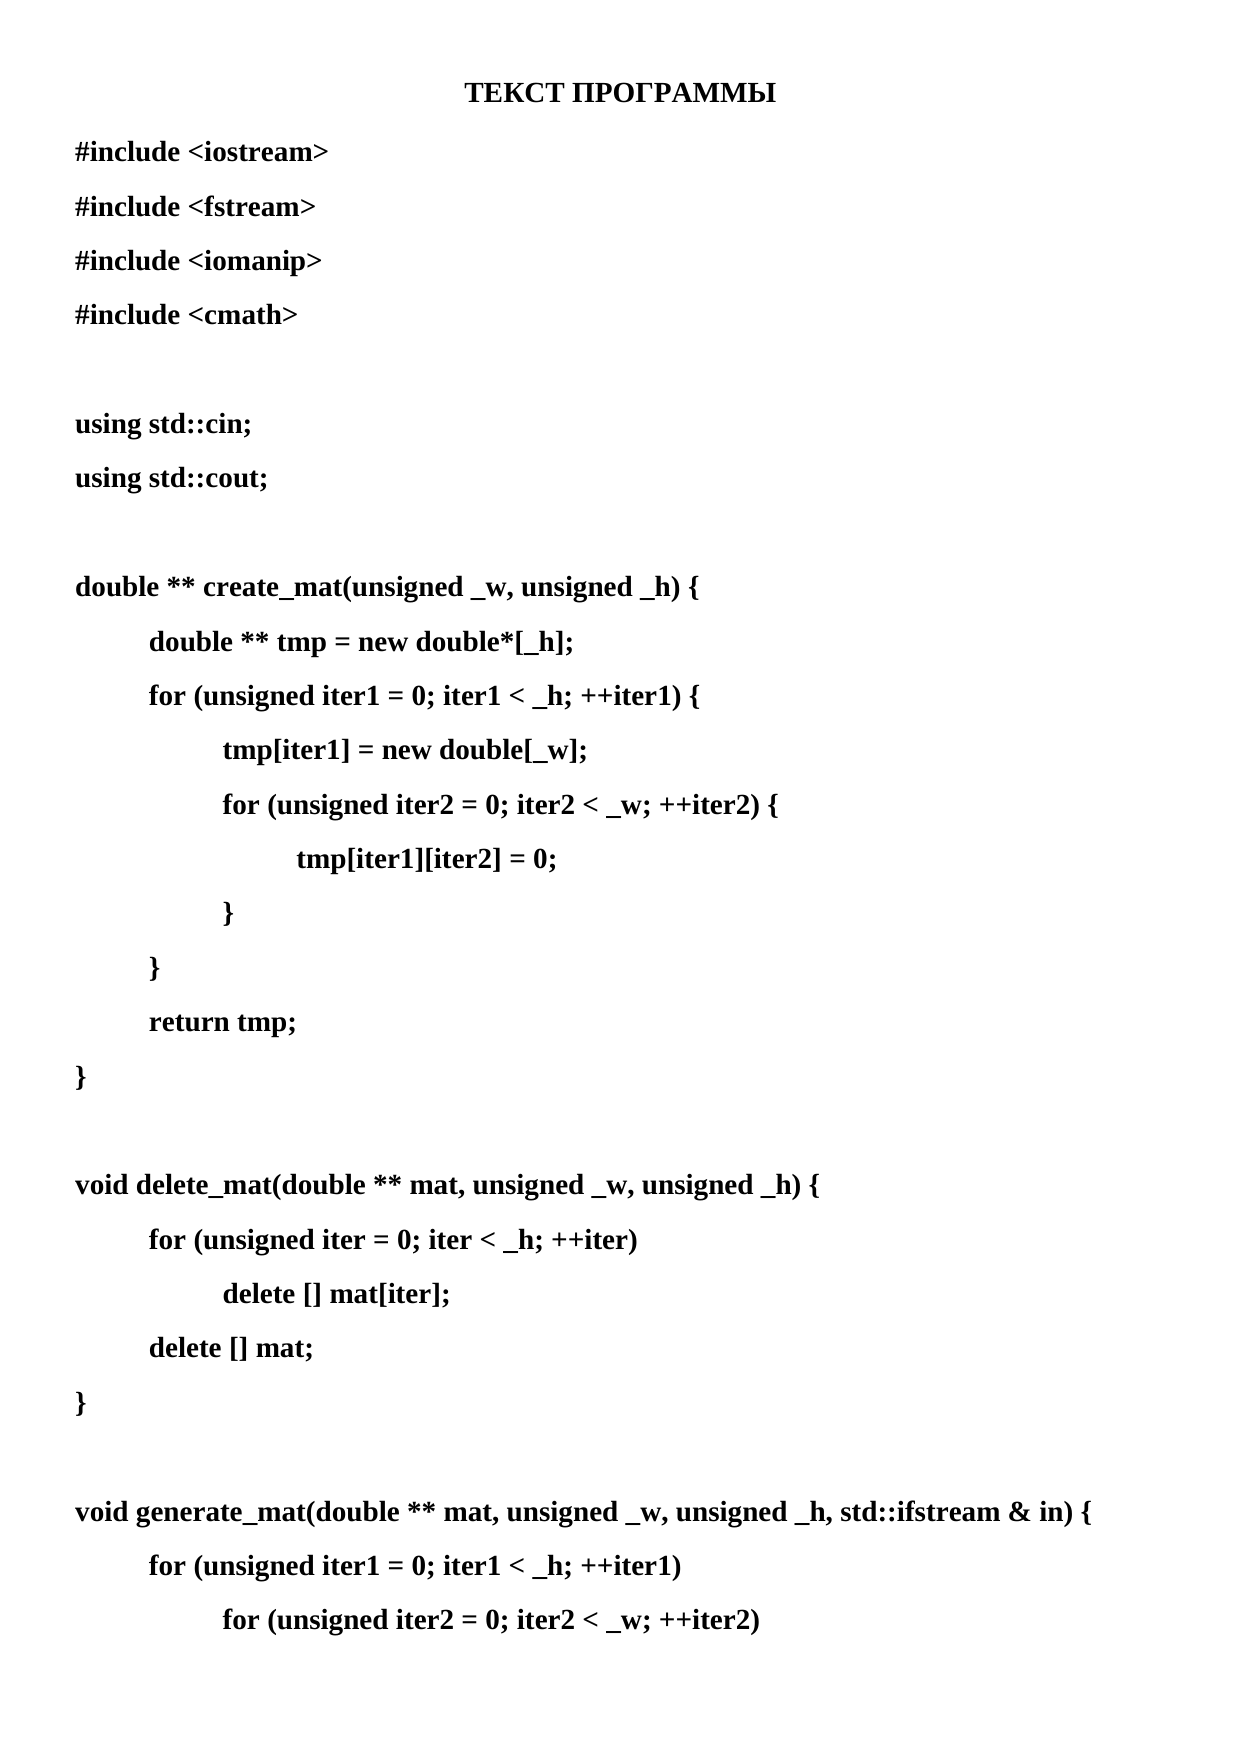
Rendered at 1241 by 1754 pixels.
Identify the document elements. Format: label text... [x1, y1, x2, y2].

text tmp[iter1] = new double[_w]; [75, 732, 1165, 766]
text double ** create_mat(unsigned _w, unsigned _h) { [75, 569, 1165, 603]
text using std::cin; [75, 406, 1165, 440]
text void delete_mat(double ** mat, unsigned _w, unsigned _h) { [75, 1167, 1165, 1201]
text #include <iomanip> [75, 243, 1165, 277]
text #include <fstream> [75, 189, 1165, 222]
text } [75, 1385, 1165, 1418]
text } [75, 950, 1165, 983]
text ТЕКСТ ПРОГРАММЫ [75, 75, 1165, 108]
text using std::cout; [75, 461, 1165, 494]
text } [75, 896, 1165, 929]
text void generate_mat(double ** mat, unsigned _w, unsigned _h, std::ifstream & in) { [75, 1494, 1165, 1527]
text } [75, 1059, 1165, 1092]
text double ** tmp = new double*[_h]; [75, 624, 1165, 657]
text for (unsigned iter1 = 0; iter1 < _h; ++iter1) { [75, 678, 1165, 712]
text tmp[iter1][iter2] = 0; [75, 841, 1165, 875]
text for (unsigned iter2 = 0; iter2 < _w; ++iter2) { [75, 787, 1165, 820]
text for (unsigned iter = 0; iter < _h; ++iter) [75, 1222, 1165, 1255]
text #include <iostream> [75, 134, 1165, 168]
text #include <cmath> [75, 297, 1165, 331]
text for (unsigned iter2 = 0; iter2 < _w; ++iter2) [75, 1602, 1165, 1636]
text delete [] mat; [75, 1331, 1165, 1364]
text return tmp; [75, 1004, 1165, 1038]
text delete [] mat[iter]; [75, 1276, 1165, 1310]
text for (unsigned iter1 = 0; iter1 < _h; ++iter1) [75, 1548, 1165, 1582]
